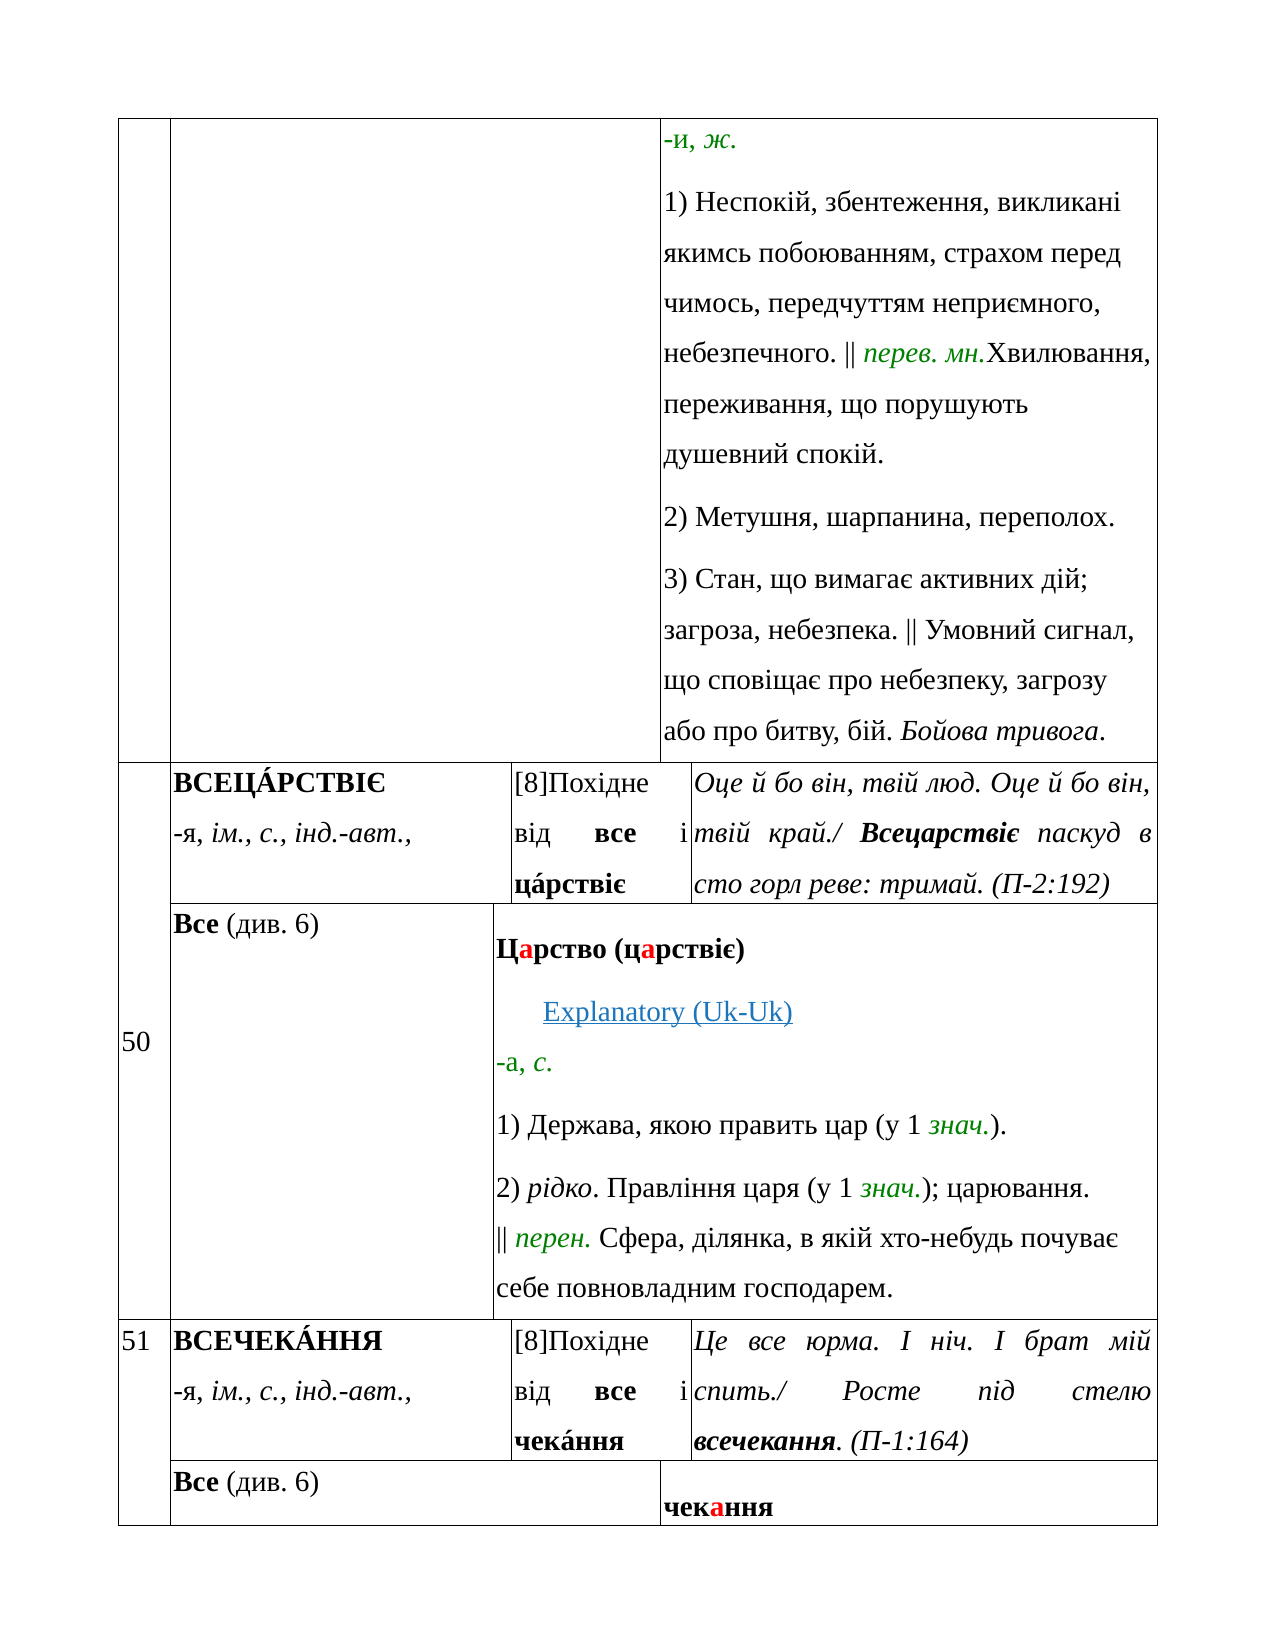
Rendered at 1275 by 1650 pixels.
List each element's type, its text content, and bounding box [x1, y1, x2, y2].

table_cell [8]Похідне від все і чекáння [512, 1320, 691, 1460]
table_cell Царство (царствіє) Explanatory (Uk-Uk) -а, с. 1) Держава, якою править цар (у 1 знач.). 2) рідко. Правління царя (у 1 знач.); царювання. || перен. Сфера, ділянка, в якій хто-небудь почуває себе повновладним господарем. [494, 904, 1157, 1319]
table_cell Все (див. 6) [171, 904, 493, 1319]
table_cell 51 [119, 1320, 170, 1525]
table_cell Оце й бо він, твій люд. Оце й бо він, твій край./ Всецарствіє паскуд в сто горл реве: тримай. (П-2:192) [692, 763, 1157, 902]
table_cell Все (див. 6) [171, 1461, 660, 1525]
table_cell [8]Похідне від все і цáрствіє [512, 763, 691, 902]
table_cell 50 [119, 763, 170, 1319]
table_cell Всечекáння -я, ім., с., інд.-авт., [171, 1320, 511, 1460]
table_cell [119, 119, 170, 762]
table_cell чекання [661, 1461, 1157, 1525]
table_cell [171, 119, 660, 762]
table_cell Всецáрствіє -я, ім., с., інд.-авт., [171, 763, 511, 902]
table_cell Це все юрма. І ніч. І брат мій спить./ Росте під стелю всечекання. (П-1:164) [692, 1320, 1157, 1460]
table_cell -и, ж. 1) Неспокій, збентеження, викликані якимсь побоюванням, страхом перед чимось, передчуттям неприємного, небезпечного. || перев. мн.Хвилювання, переживання, що порушують душевний спокій. 2) Метушня, шарпанина, переполох. 3) Стан, що вимагає активних дій; загроза, небезпека. || Умовний сигнал, що сповіщає про небезпеку, загрозу або про битву, бій. Бойова тривога. [661, 119, 1157, 762]
